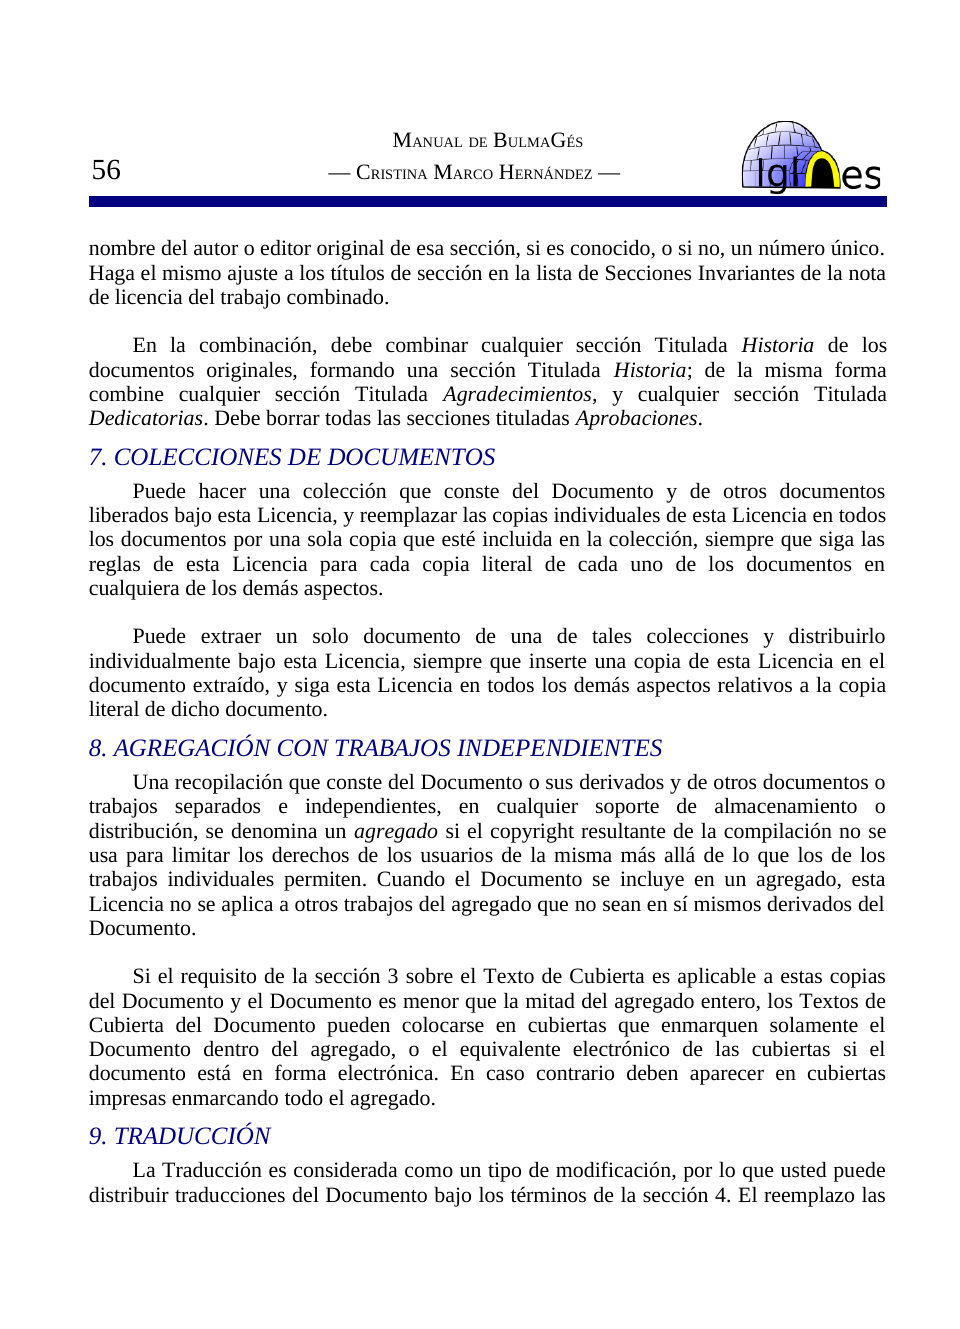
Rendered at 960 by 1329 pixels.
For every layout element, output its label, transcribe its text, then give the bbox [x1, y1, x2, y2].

picture [741, 121, 881, 194]
text Si el requisito de la sección 3 sobre el Texto de Cubierta es aplicable a estas copias del Documento y el Documento es menor que la mitad del agregado entero, los Textos de Cubierta del Documento pueden colocarse en cubiertas que enmarquen solamente el Documento dentro del agregado, o el equivalente electrónico de las cubiertas si el documento está en forma electrónica. En caso contrario deben aparecer en cubiertas impresas enmarcando todo el agregado. [88, 952, 887, 1110]
text 9. TRADUCCIÓN [88, 1122, 887, 1150]
text 8. AGREGACIÓN CON TRABAJOS INDEPENDIENTES [88, 734, 887, 762]
text 7. COLECCIONES DE DOCUMENTOS [88, 443, 887, 471]
text Puede extraer un solo documento de una de tales colecciones y distribuirlo individualmente bajo esta Licencia, siempre que inserte una copia de esta Licencia en el documento extraído, y siga esta Licencia en todos los demás aspectos relativos a la copia literal de dicho documento. [88, 613, 887, 722]
text En la combinación, debe combinar cualquier sección Titulada Historia de los documentos originales, formando una sección Titulada Historia; de la misma forma combine cualquier sección Titulada Agradecimientos, y cualquier sección Titulada Dedicatorias. Debe borrar todas las secciones tituladas Aprobaciones. [88, 321, 887, 430]
text Puede hacer una colección que conste del Documento y de otros documentos liberados bajo esta Licencia, y reemplazar las copias individuales de esta Licencia en todos los documentos por una sola copia que esté incluida en la colección, siempre que siga las reglas de esta Licencia para cada copia literal de cada uno de los documentos en cualquiera de los demás aspectos. [88, 471, 887, 600]
text Una recopilación que conste del Documento o sus derivados y de otros documentos o trabajos separados e independientes, en cualquier soporte de almacenamiento o distribución, se denomina un agregado si el copyright resultante de la compilación no se usa para limitar los derechos de los usuarios de la misma más allá de lo que los de los trabajos individuales permiten. Cuando el Documento se incluye en un agregado, esta Licencia no se aplica a otros trabajos del agregado que no sean en sí mismos derivados del Documento. [88, 762, 887, 940]
text La Traducción es considerada como un tipo de modificación, por lo que usted puede distribuir traducciones del Documento bajo los términos de la sección 4. El reemplazo las [88, 1150, 887, 1207]
text nombre del autor o editor original de esa sección, si es conocido, o si no, un número único. Haga el mismo ajuste a los títulos de sección en la lista de Secciones Invariantes de la nota de licencia del trabajo combinado. [88, 236, 887, 309]
